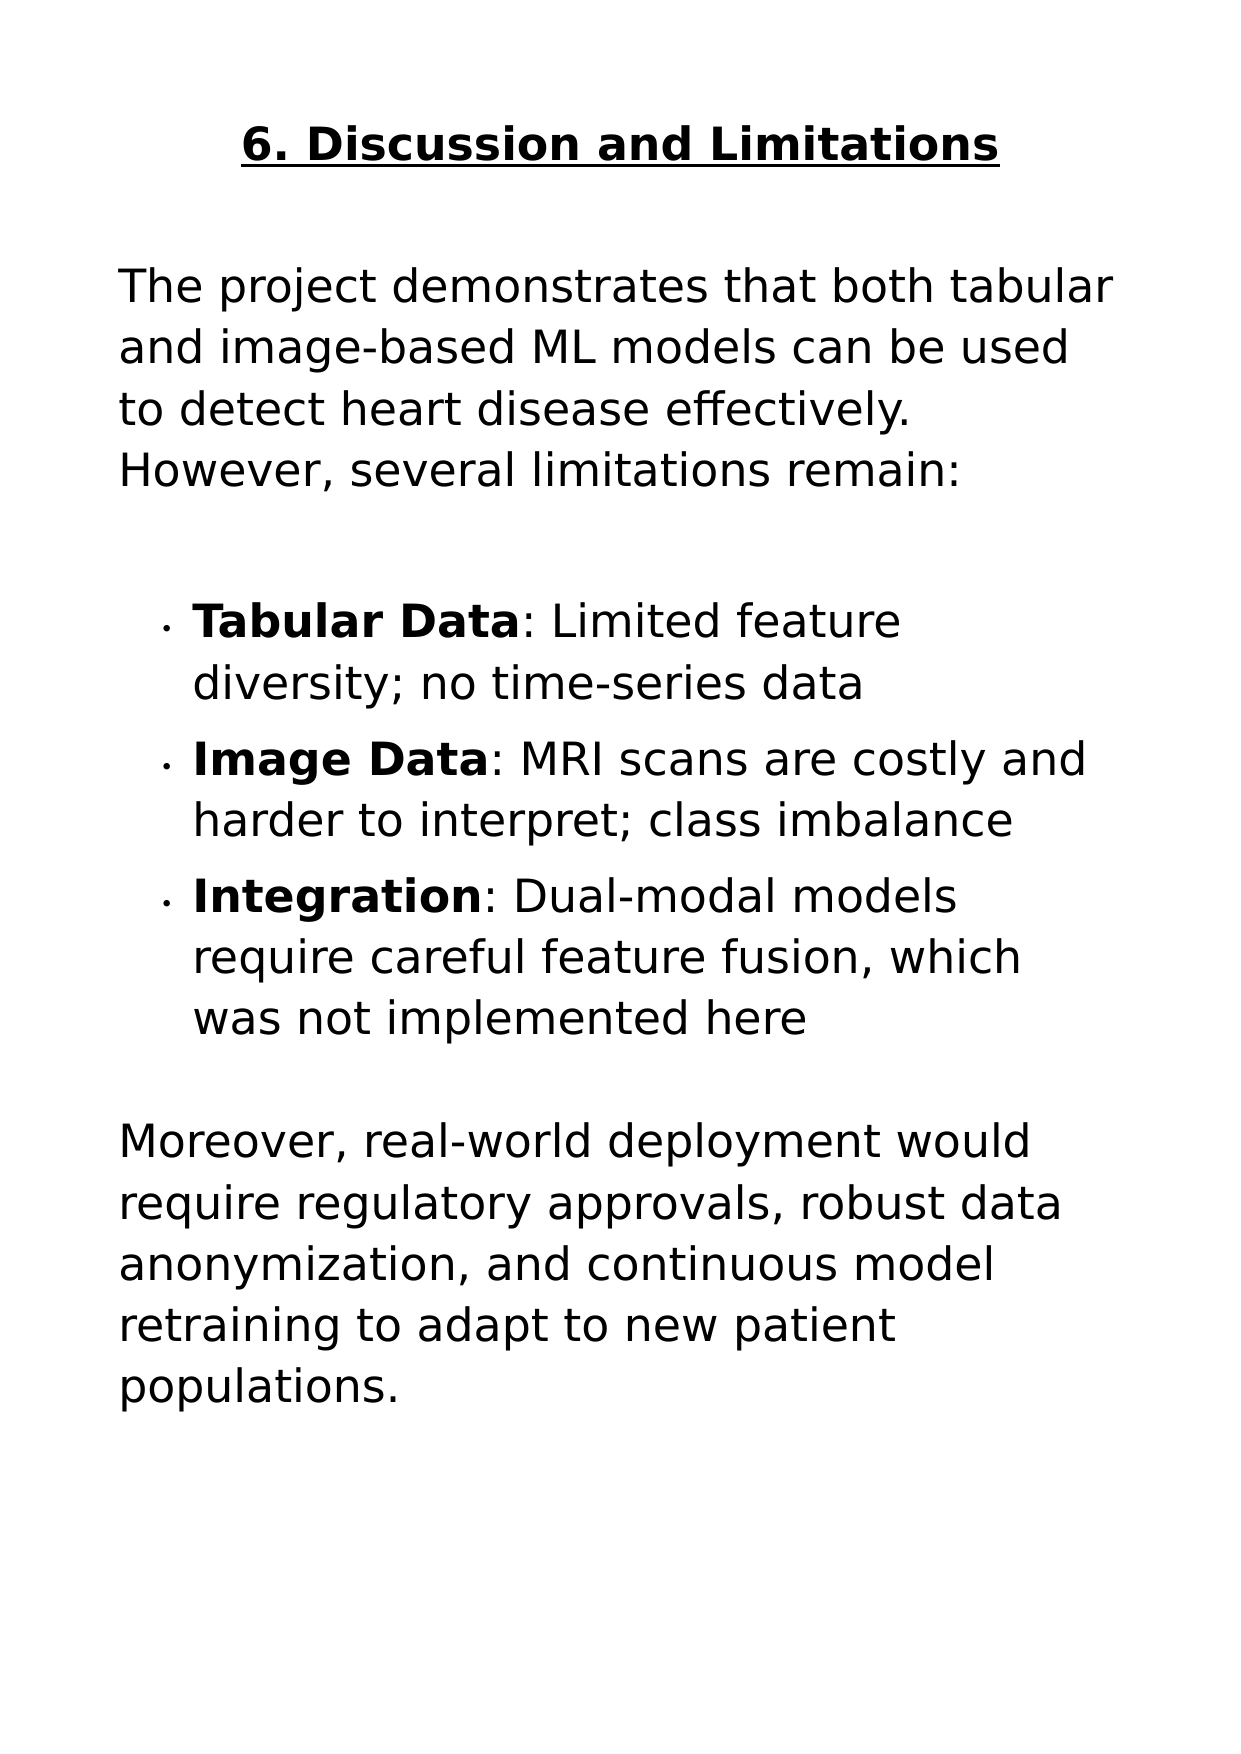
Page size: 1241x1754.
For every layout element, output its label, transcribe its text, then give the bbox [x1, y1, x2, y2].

text The project demonstrates that both tabular and image-based ML models can be used to detect heart disease effectively. However, several limitations remain: [118, 260, 1122, 497]
list Tabular Data: Limited feature diversity; no time-series data [162, 595, 1122, 710]
list Integration: Dual-modal models require careful feature fusion, which was not implemented here [162, 869, 1122, 1045]
text Moreover, real-world deployment would require regulatory approvals, robust data anonymization, and continuous model retraining to adapt to new patient populations. [118, 1115, 1122, 1414]
list Image Data: MRI scans are costly and harder to interpret; class imbalance [162, 732, 1122, 847]
subtitle 6. Discussion and Limitations [118, 118, 1122, 171]
